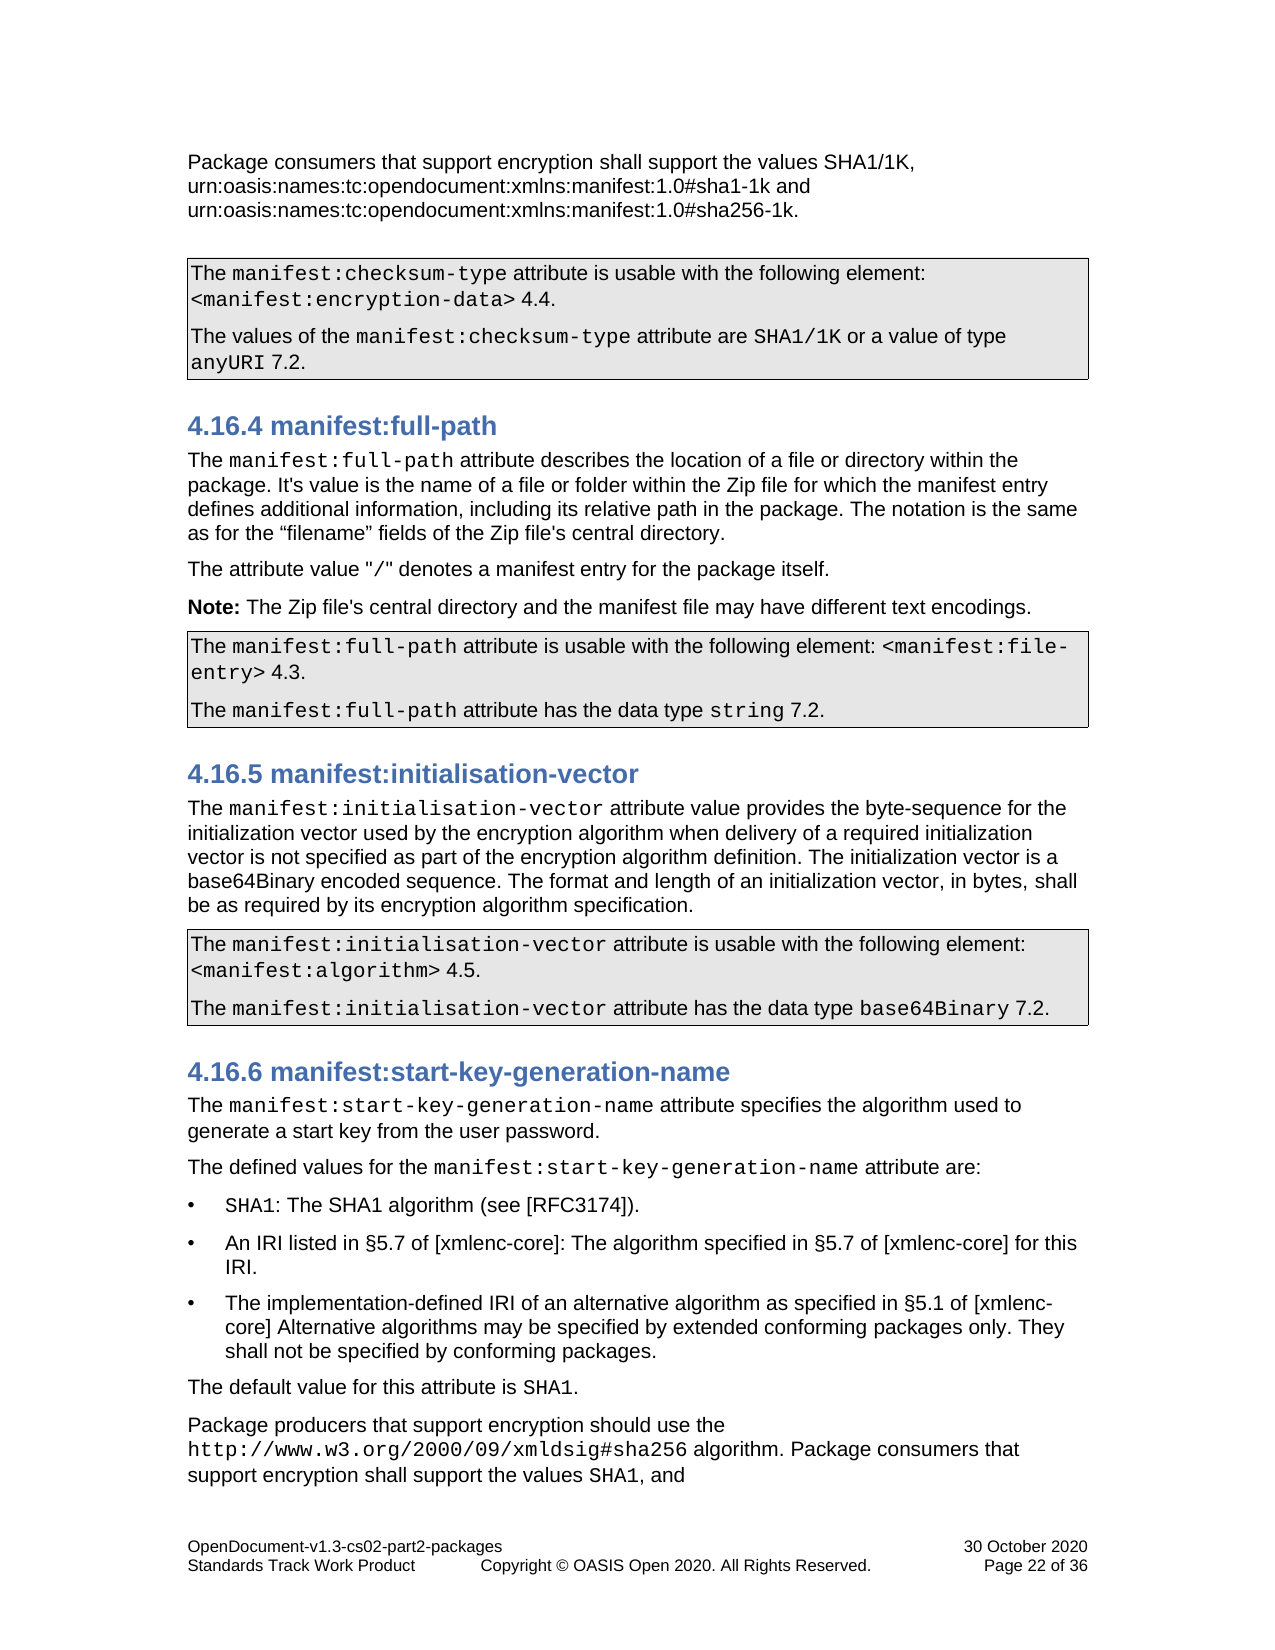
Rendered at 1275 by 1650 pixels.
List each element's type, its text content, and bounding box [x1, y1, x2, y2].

text The manifest:start-key-generation-name attribute specifies the algorithm used to generate a start key from the user password. [187, 1093, 1088, 1143]
list The manifest:initialisation-vector attribute is usable with the following element: <manifest:algorithm> 4.5. [188, 930, 1088, 984]
list The values of the manifest:checksum-type attribute are SHA1/1K or a value of type anyURI 7.2. [188, 321, 1088, 379]
text The attribute value "/" denotes a manifest entry for the package itself. [187, 557, 1088, 583]
list An IRI listed in §5.7 of [xmlenc-core]: The algorithm specified in §5.7 of [xmlenc-core] for this IRI. [187, 1231, 1088, 1279]
subtitle manifest:initialisation-vector [187, 758, 1088, 789]
text The manifest:initialisation-vector attribute value provides the byte-sequence for the initialization vector used by the encryption algorithm when delivery of a required initialization vector is not specified as part of the encryption algorithm definition. The initialization vector is a base64Binary encoded sequence. The format and length of an initialization vector, in bytes, shall be as required by its encryption algorithm specification. [187, 795, 1088, 917]
text The defined values for the manifest:start-key-generation-name attribute are: [187, 1155, 1088, 1181]
text The manifest:full-path attribute describes the location of a file or directory within the package. It's value is the name of a file or folder within the Zip file for which the manifest entry defines additional information, including its relative path in the package. The notation is the same as for the “filename” fields of the Zip file's central directory. [187, 447, 1088, 545]
list The manifest:full-path attribute is usable with the following element: <manifest:file-entry> 4.3. [188, 632, 1088, 686]
subtitle manifest:full-path [187, 410, 1088, 441]
list The implementation-defined IRI of an alternative algorithm as specified in §5.1 of [xmlenc-core] Alternative algorithms may be specified by extended conforming packages only. They shall not be specified by conforming packages. [187, 1291, 1088, 1363]
text The default value for this attribute is SHA1. [187, 1375, 1088, 1401]
text Note: The Zip file's central directory and the manifest file may have different text encodings. [187, 595, 1088, 619]
list The manifest:initialisation-vector attribute has the data type base64Binary 7.2. [188, 993, 1088, 1025]
list The manifest:full-path attribute has the data type string 7.2. [188, 695, 1088, 727]
subtitle manifest:start-key-generation-name [187, 1056, 1088, 1087]
text Package producers that support encryption should use the http://www.w3.org/2000/09/xmldsig#sha256 algorithm. Package consumers that support encryption shall support the values SHA1, and [187, 1413, 1088, 1489]
text Package consumers that support encryption shall support the values SHA1/1K, urn:oasis:names:tc:opendocument:xmlns:manifest:1.0#sha1-1k and urn:oasis:names:tc:opendocument:xmlns:manifest:1.0#sha256-1k. [187, 150, 1088, 222]
list SHA1: The SHA1 algorithm (see [RFC3174]). [187, 1193, 1088, 1219]
list The manifest:checksum-type attribute is usable with the following element: <manifest:encryption-data> 4.4. [188, 259, 1088, 312]
